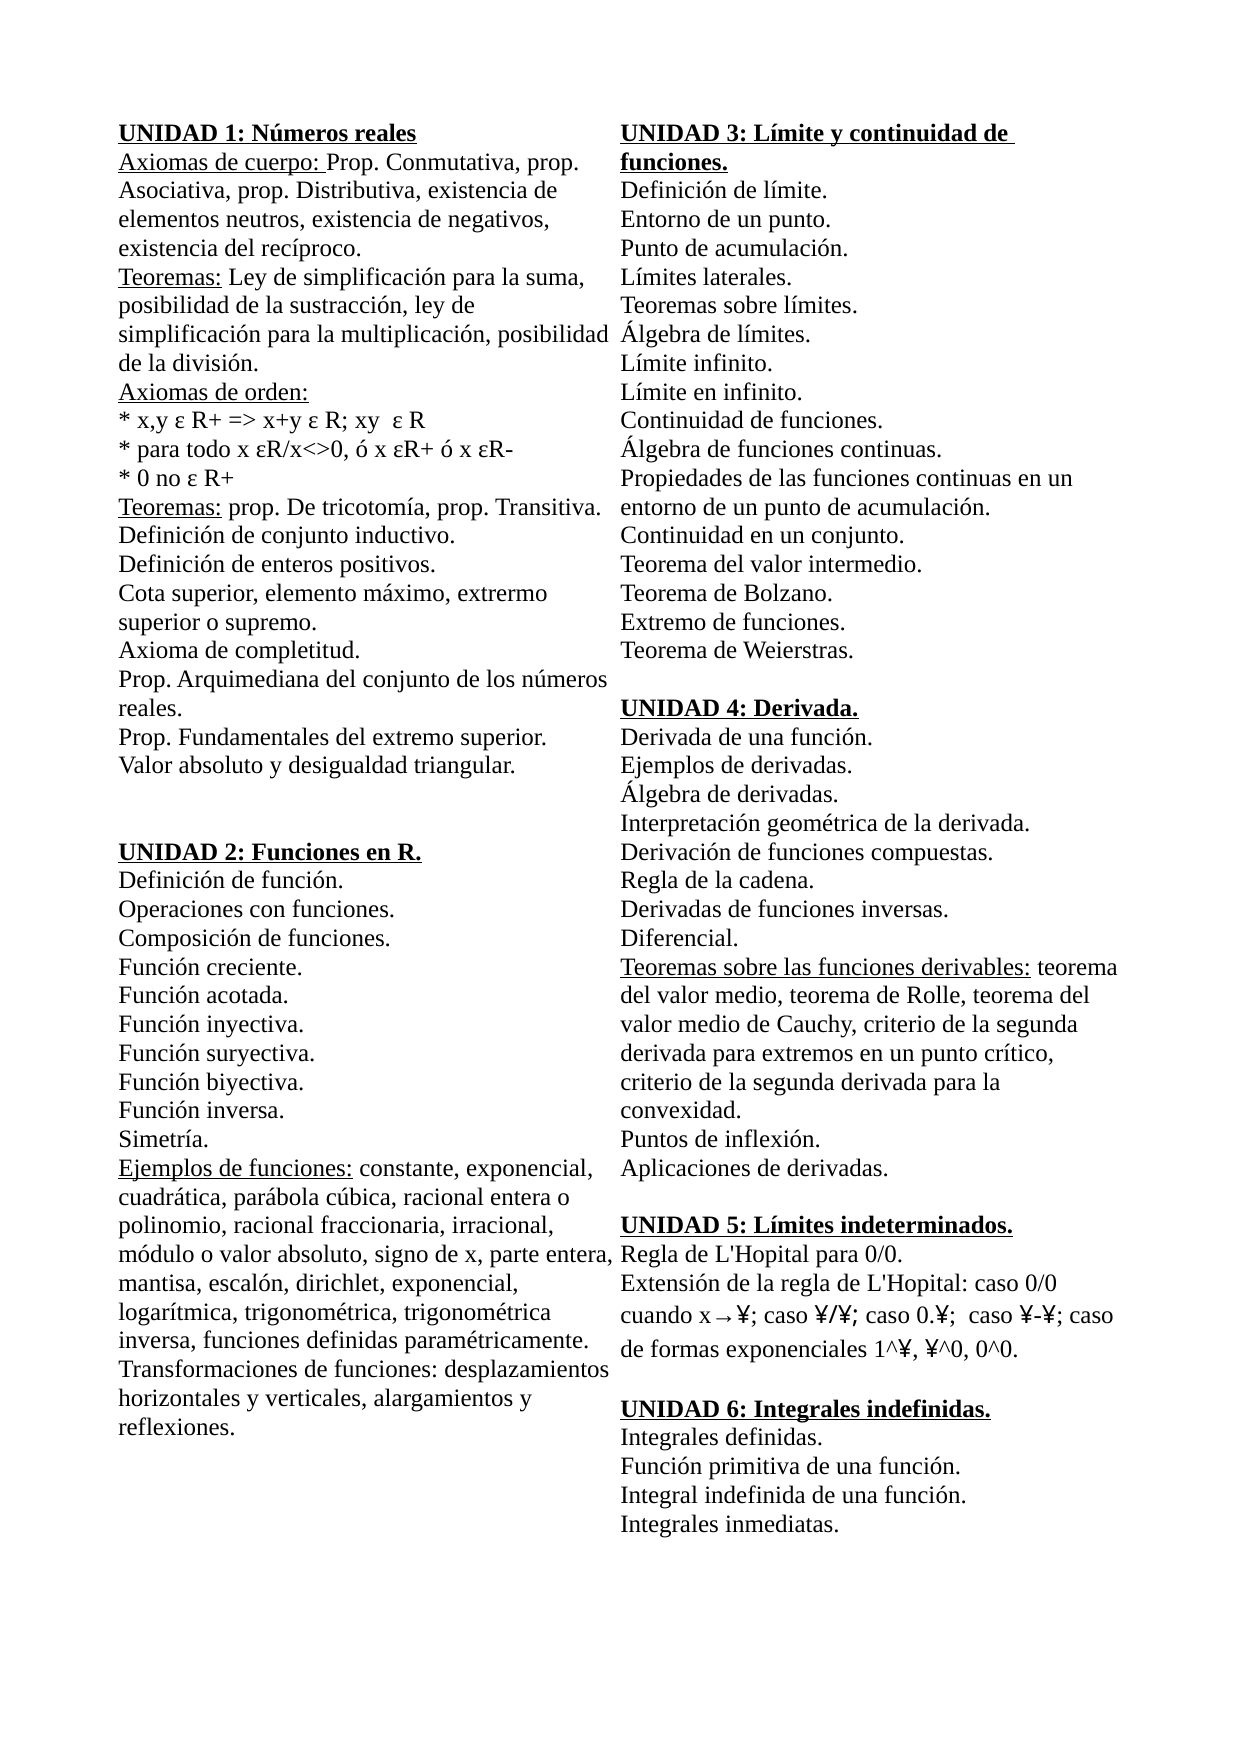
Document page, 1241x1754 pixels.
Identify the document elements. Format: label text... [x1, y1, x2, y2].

text Teoremas: Ley de simplificación para la suma, posibilidad de la sustracción, ley de simplificación para la multiplicación, posibilidad de la división. [118, 262, 620, 377]
text Valor absoluto y desigualdad triangular. [118, 751, 620, 779]
text Extremo de funciones. [620, 607, 1122, 636]
text Interpretación geométrica de la derivada. [620, 808, 1122, 837]
text UNIDAD 2: Funciones en R. [118, 837, 620, 866]
text Límite en infinito. [620, 377, 1122, 406]
text Propiedades de las funciones continuas en un entorno de un punto de acumulación. [620, 463, 1122, 521]
text Puntos de inflexión. [620, 1124, 1122, 1153]
text UNIDAD 3: Límite y continuidad de funciones. [620, 118, 1122, 176]
text Simetría. [118, 1124, 620, 1153]
text Álgebra de derivadas. [620, 779, 1122, 808]
text Prop. Fundamentales del extremo superior. [118, 722, 620, 751]
text Integrales inmediatas. [620, 1509, 1122, 1537]
text Axiomas de cuerpo: Prop. Conmutativa, prop. Asociativa, prop. Distributiva, existencia de elementos neutros, existencia de negativos, existencia del recíproco. [118, 147, 620, 262]
text Axioma de completitud. [118, 636, 620, 664]
text Derivación de funciones compuestas. [620, 837, 1122, 866]
text Función suryectiva. [118, 1038, 620, 1067]
text Teorema de Weierstras. [620, 636, 1122, 664]
text Composición de funciones. [118, 923, 620, 952]
text Ejemplos de funciones: constante, exponencial, cuadrática, parábola cúbica, racional entera o polinomio, racional fraccionaria, irracional, módulo o valor absoluto, signo de x, parte entera, mantisa, escalón, dirichlet, exponencial, logarítmica, trigonométrica, trigonométrica inversa, funciones definidas paramétricamente. [118, 1153, 620, 1354]
text Límites laterales. [620, 262, 1122, 291]
text Derivada de una función. [620, 722, 1122, 751]
text Función inversa. [118, 1096, 620, 1124]
text UNIDAD 5: Límites indeterminados. [620, 1211, 1122, 1239]
text Extensión de la regla de L'Hopital: caso 0/0 cuando x→¥; caso ¥/¥; caso 0.¥; caso ¥-¥; caso de formas exponenciales 1^¥, ¥^0, 0^0. [620, 1268, 1122, 1365]
text Cota superior, elemento máximo, extrermo superior o supremo. [118, 578, 620, 636]
text * x,y ε R+ => x+y ε R; xy ε R [118, 406, 620, 434]
text Entorno de un punto. [620, 204, 1122, 233]
text Integrales definidas. [620, 1422, 1122, 1451]
text Ejemplos de derivadas. [620, 751, 1122, 779]
text Derivadas de funciones inversas. [620, 894, 1122, 923]
text Continuidad de funciones. [620, 406, 1122, 434]
text Álgebra de límites. [620, 319, 1122, 348]
text Continuidad en un conjunto. [620, 521, 1122, 549]
text Regla de L'Hopital para 0/0. [620, 1239, 1122, 1268]
text Función creciente. [118, 952, 620, 981]
text Álgebra de funciones continuas. [620, 434, 1122, 463]
text Regla de la cadena. [620, 866, 1122, 894]
text Teoremas: prop. De tricotomía, prop. Transitiva. [118, 492, 620, 521]
text Función biyectiva. [118, 1067, 620, 1096]
text Límite infinito. [620, 348, 1122, 377]
text Función primitiva de una función. [620, 1451, 1122, 1480]
text UNIDAD 4: Derivada. [620, 693, 1122, 722]
text Integral indefinida de una función. [620, 1480, 1122, 1509]
text Diferencial. [620, 923, 1122, 952]
text Definición de función. [118, 866, 620, 894]
text Teoremas sobre límites. [620, 291, 1122, 319]
text Teorema de Bolzano. [620, 578, 1122, 607]
text Teoremas sobre las funciones derivables: teorema del valor medio, teorema de Rolle, teorema del valor medio de Cauchy, criterio de la segunda derivada para extremos en un punto crítico, criterio de la segunda derivada para la convexidad. [620, 952, 1122, 1124]
text Prop. Arquimediana del conjunto de los números reales. [118, 664, 620, 722]
text * para todo x εR/x<>0, ó x εR+ ó x εR- [118, 434, 620, 463]
text Teorema del valor intermedio. [620, 549, 1122, 578]
text UNIDAD 1: Números reales [118, 118, 620, 147]
text Operaciones con funciones. [118, 894, 620, 923]
text Aplicaciones de derivadas. [620, 1153, 1122, 1182]
text Punto de acumulación. [620, 233, 1122, 262]
text Transformaciones de funciones: desplazamientos horizontales y verticales, alargamientos y reflexiones. [118, 1354, 620, 1441]
text * 0 no ε R+ [118, 463, 620, 492]
text UNIDAD 6: Integrales indefinidas. [620, 1394, 1122, 1422]
text Definición de conjunto inductivo. [118, 521, 620, 549]
text Axiomas de orden: [118, 377, 620, 406]
text Función acotada. [118, 981, 620, 1009]
text Definición de límite. [620, 176, 1122, 204]
text Definición de enteros positivos. [118, 549, 620, 578]
text Función inyectiva. [118, 1009, 620, 1038]
